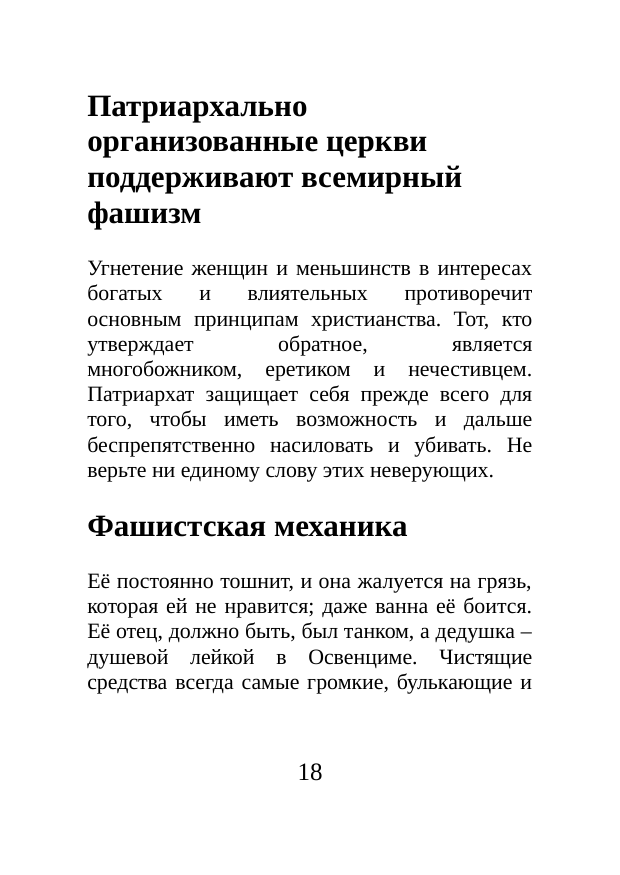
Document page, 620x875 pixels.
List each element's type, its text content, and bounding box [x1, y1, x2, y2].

text Угнетение женщин и меньшинств в интересах богатых и влиятельных противоречит основным принципам христианства. Тот, кто утверждает обратное, является многобожником, еретиком и нечестивцем. Патриархат защищает себя прежде всего для того, чтобы иметь возможность и дальше беспрепятственно насиловать и убивать. Не верьте ни единому слову этих неверующих. [87, 255, 532, 482]
text Фашистская механика [87, 507, 532, 543]
text Патриархально организованные церкви поддерживают всемирный фашизм [87, 87, 532, 230]
text Её постоянно тошнит, и она жалуется на грязь, которая ей не нравится; даже ванна её боится. Её отец, должно быть, был танком, а дедушка – душевой лейкой в ​​Освенциме. Чистящие средства всегда самые громкие, булькающие и [87, 568, 532, 694]
